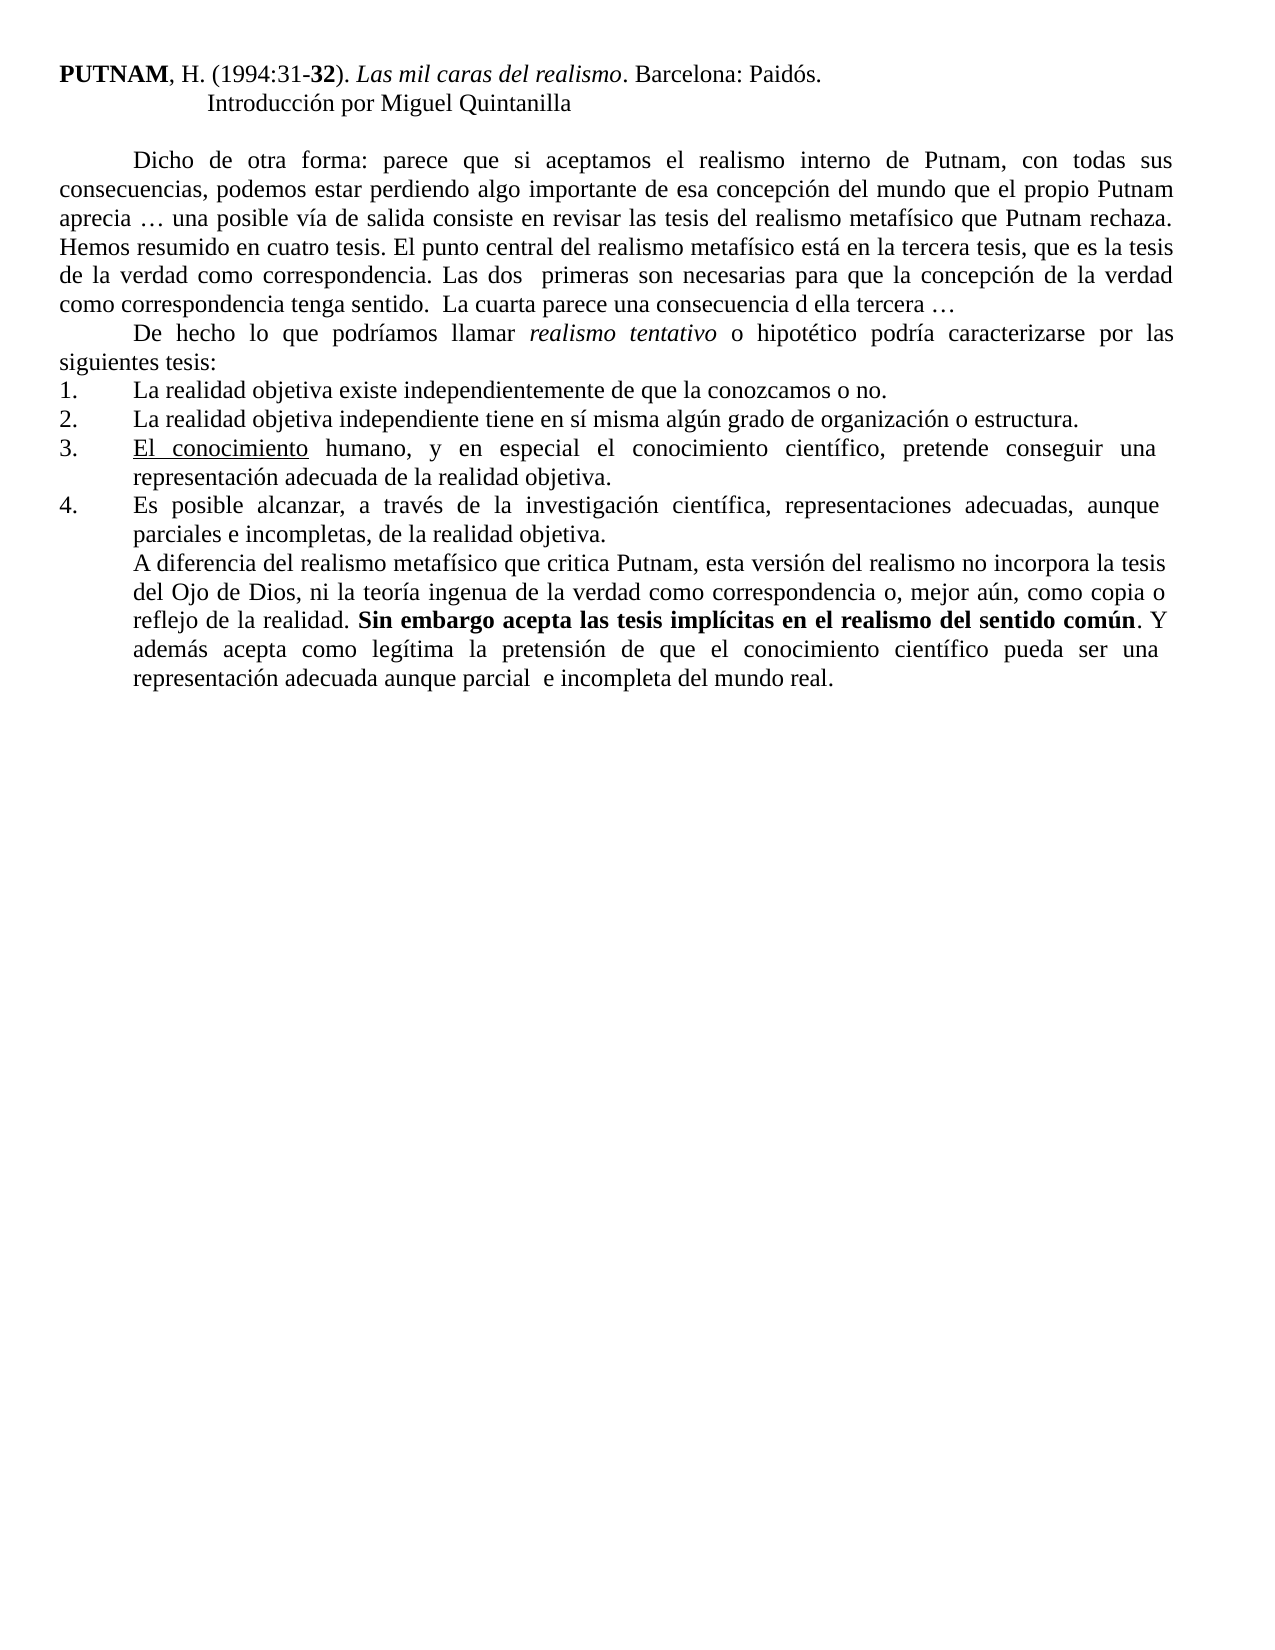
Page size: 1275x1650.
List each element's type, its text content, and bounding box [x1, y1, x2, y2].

text 1. La realidad objetiva existe independientemente de que la conozcamos o no. [59, 375, 1174, 404]
text 3. El conocimiento humano, y en especial el conocimiento científico, pretende conseguir una representación adecuada de la realidad objetiva. [59, 433, 1174, 490]
text De hecho lo que podríamos llamar realismo tentativo o hipotético podría caracterizarse por las siguientes tesis: [59, 318, 1174, 375]
text 2. La realidad objetiva independiente tiene en sí misma algún grado de organización o estructura. [59, 404, 1174, 433]
text PUTNAM, H. (1994:31-32). Las mil caras del realismo. Barcelona: Paidós. [59, 59, 1174, 88]
text A diferencia del realismo metafísico que critica Putnam, esta versión del realismo no incorpora la tesis del Ojo de Dios, ni la teoría ingenua de la verdad como correspondencia o, mejor aún, como copia o reflejo de la realidad. Sin embargo acepta las tesis implícitas en el realismo del sentido común. Y además acepta como legítima la pretensión de que el conocimiento científico pueda ser una representación adecuada aunque parcial e incompleta del mundo real. [59, 548, 1174, 692]
text Dicho de otra forma: parece que si aceptamos el realismo interno de Putnam, con todas sus consecuencias, podemos estar perdiendo algo importante de esa concepción del mundo que el propio Putnam aprecia … una posible vía de salida consiste en revisar las tesis del realismo metafísico que Putnam rechaza. Hemos resumido en cuatro tesis. El punto central del realismo metafísico está en la tercera tesis, que es la tesis de la verdad como correspondencia. Las dos primeras son necesarias para que la concepción de la verdad como correspondencia tenga sentido. La cuarta parece una consecuencia d ella tercera … [59, 145, 1174, 318]
text Introducción por Miguel Quintanilla [59, 88, 1174, 117]
text 4. Es posible alcanzar, a través de la investigación científica, representaciones adecuadas, aunque parciales e incompletas, de la realidad objetiva. [59, 490, 1174, 548]
